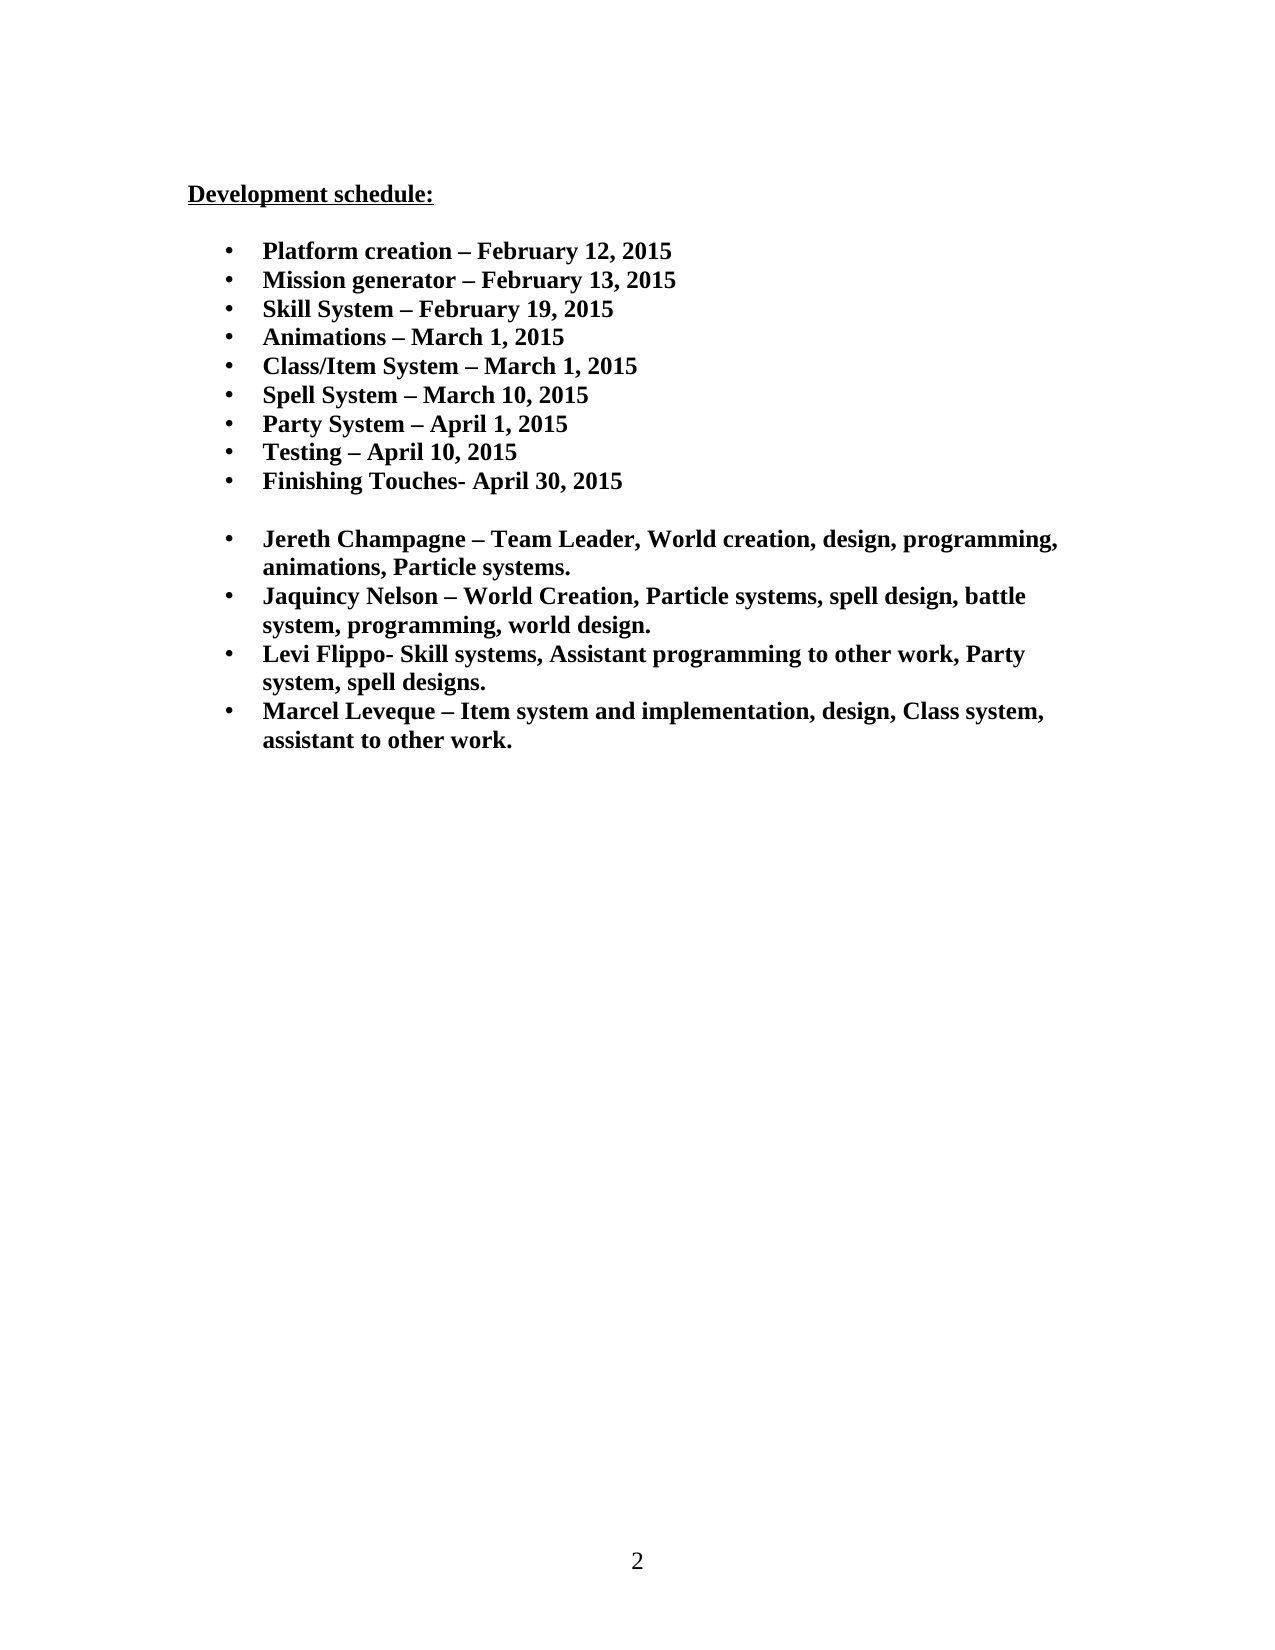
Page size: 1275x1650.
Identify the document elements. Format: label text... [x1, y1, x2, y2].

list Levi Flippo- Skill systems, Assistant programming to other work, Party system, spell designs. [225, 639, 1087, 696]
list Party System – April 1, 2015 [225, 409, 1087, 437]
list Jaquincy Nelson – World Creation, Particle systems, spell design, battle system, programming, world design. [225, 581, 1087, 639]
list Platform creation – February 12, 2015 [225, 236, 1087, 265]
list Mission generator – February 13, 2015 [225, 265, 1087, 294]
list Marcel Leveque – Item system and implementation, design, Class system, assistant to other work. [225, 696, 1087, 754]
text Development schedule: [187, 179, 1087, 207]
list Jereth Champagne – Team Leader, World creation, design, programming, animations, Particle systems. [225, 524, 1087, 581]
list Spell System – March 10, 2015 [225, 380, 1087, 409]
list Finishing Touches- April 30, 2015 [225, 466, 1087, 495]
list Skill System – February 19, 2015 [225, 294, 1087, 322]
list Testing – April 10, 2015 [225, 437, 1087, 466]
list Class/Item System – March 1, 2015 [225, 351, 1087, 380]
list Animations – March 1, 2015 [225, 322, 1087, 351]
